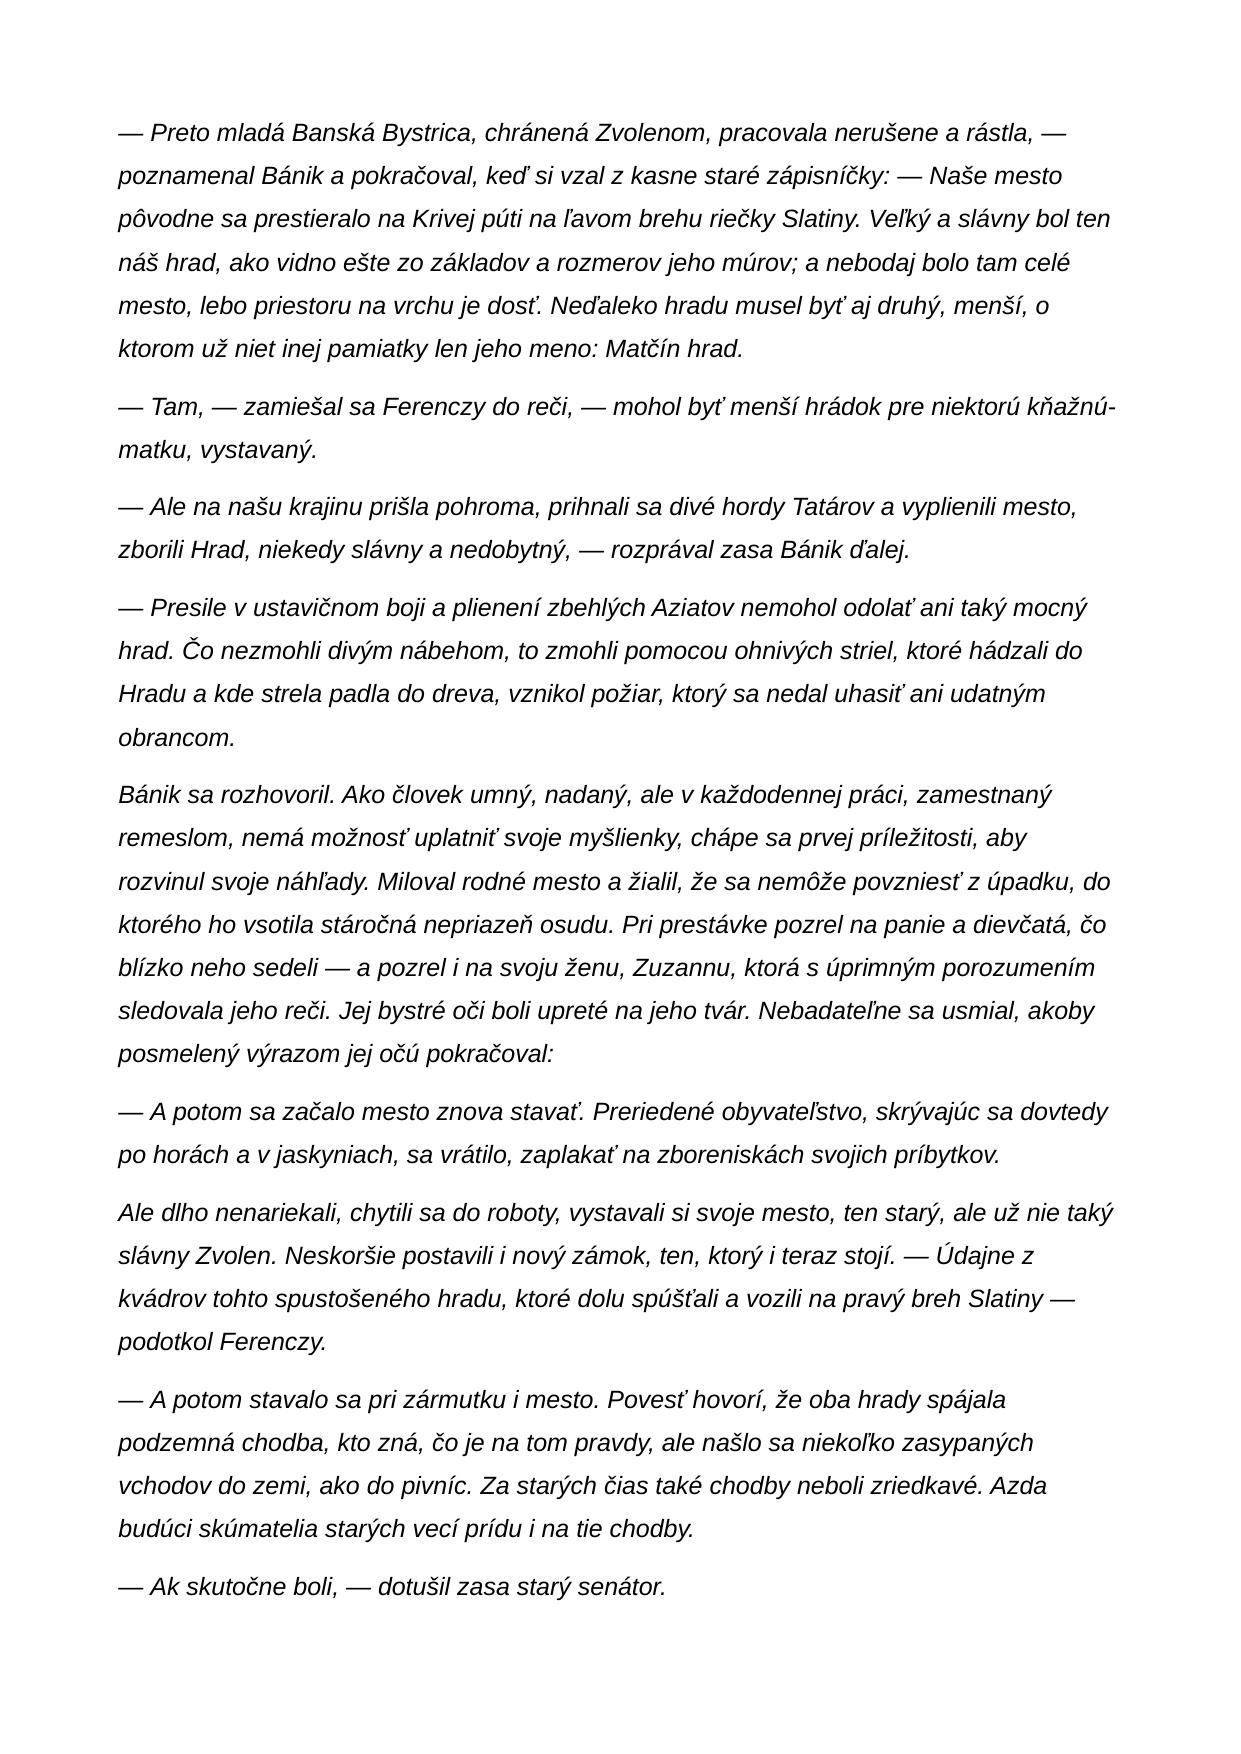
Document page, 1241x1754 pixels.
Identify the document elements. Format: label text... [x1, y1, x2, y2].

text Bánik sa rozhovoril. Ako človek umný, nadaný, ale v každodennej práci, zamestnaný remeslom, nemá možnosť uplatniť svoje myšlienky, chápe sa prvej príležitosti, aby rozvinul svoje náhľady. Miloval rodné mesto a žialil, že sa nemôže povzniesť z úpadku, do ktorého ho vsotila stáročná nepriazeň osudu. Pri prestávke pozrel na panie a dievčatá, čo blízko neho sedeli — a pozrel i na svoju ženu, Zuzannu, ktorá s úprimným porozumením sledovala jeho reči. Jej bystré oči boli upreté na jeho tvár. Nebadateľne sa usmial, akoby posmelený výrazom jej očú pokračoval: [118, 780, 1122, 1068]
text — A potom stavalo sa pri zármutku i mesto. Povesť hovorí, že oba hrady spájala podzemná chodba, kto zná, čo je na tom pravdy, ale našlo sa niekoľko zasypaných vchodov do zemi, ako do pivníc. Za starých čias také chodby neboli zriedkavé. Azda budúci skúmatelia starých vecí prídu i na tie chodby. [118, 1384, 1122, 1543]
text — Presile v ustavičnom boji a plienení zbehlých Aziatov nemohol odolať ani taký mocný hrad. Čo nezmohli divým nábehom, to zmohli pomocou ohnivých striel, ktoré hádzali do Hradu a kde strela padla do dreva, vznikol požiar, ktorý sa nedal uhasiť ani udatným obrancom. [118, 593, 1122, 751]
text — Ale na našu krajinu prišla pohroma, prihnali sa divé hordy Tatárov a vyplienili mesto, zborili Hrad, niekedy slávny a nedobytný, — rozprával zasa Bánik ďalej. [118, 492, 1122, 564]
text — Preto mladá Banská Bystrica, chránená Zvolenom, pracovala nerušene a rástla, — poznamenal Bánik a pokračoval, keď si vzal z kasne staré zápisníčky: — Naše mesto pôvodne sa prestieralo na Krivej púti na ľavom brehu riečky Slatiny. Veľký a slávny bol ten náš hrad, ako vidno ešte zo základov a rozmerov jeho múrov; a nebodaj bolo tam celé mesto, lebo priestoru na vrchu je dosť. Neďaleko hradu musel byť aj druhý, menší, o ktorom už niet inej pamiatky len jeho meno: Matčín hrad. [118, 118, 1122, 362]
text — A potom sa začalo mesto znova stavať. Preriedené obyvateľstvo, skrývajúc sa dovtedy po horách a v jaskyniach, sa vrátilo, zaplakať na zboreniskách svojich príbytkov. [118, 1097, 1122, 1168]
text — Ak skutočne boli, — dotušil zasa starý senátor. [118, 1572, 1122, 1600]
text — Tam, — zamiešal sa Ferenczy do reči, — mohol byť menší hrádok pre niektorú kňažnú-matku, vystavaný. [118, 391, 1122, 463]
text Ale dlho nenariekali, chytili sa do roboty, vystavali si svoje mesto, ten starý, ale už nie taký slávny Zvolen. Neskoršie postavili i nový zámok, ten, ktorý i teraz stojí. — Údajne z kvádrov tohto spustošeného hradu, ktoré dolu spúšťali a vozili na pravý breh Slatiny — podotkol Ferenczy. [118, 1197, 1122, 1356]
